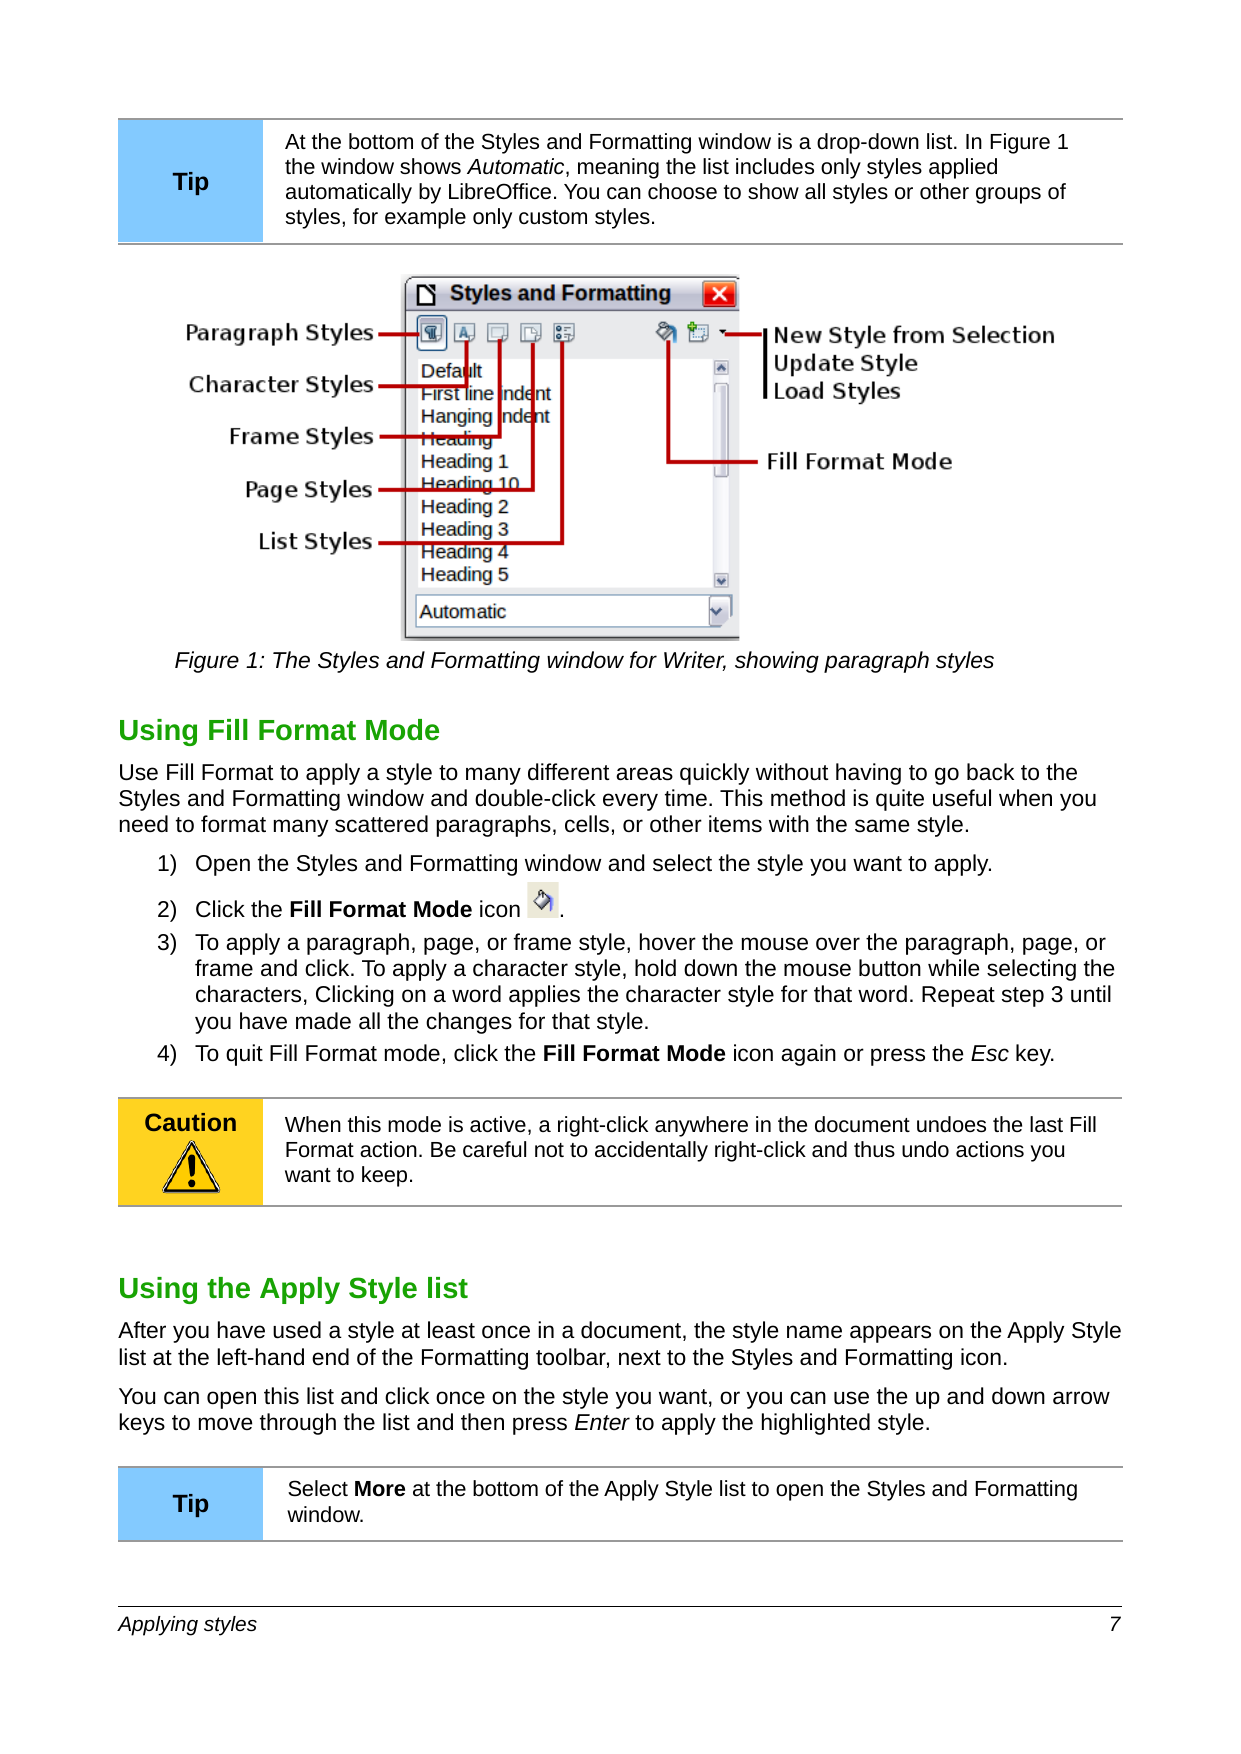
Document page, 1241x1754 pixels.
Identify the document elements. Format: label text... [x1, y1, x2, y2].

table_header Tip [118, 1468, 263, 1540]
text Figure 1: The Styles and Formatting window for Writer, showing paragraph styles [174, 647, 1066, 674]
list Open the Styles and Formatting window and select the style you want to apply. [177, 850, 1122, 877]
text You can open this list and click once on the style you want, or you can use the up and down arrow keys to move through the list and then press Enter to apply the highlighted style. [118, 1383, 1122, 1435]
subtitle Using Fill Format Mode [118, 713, 1122, 746]
table_header Select More at the bottom of the Apply Style list to open the Styles and Formatting window. [264, 1468, 1122, 1540]
list Click the Fill Format Mode icon . [177, 883, 1122, 922]
subtitle Using the Apply Style list [118, 1271, 1122, 1305]
list To apply a paragraph, page, or frame style, hover the mouse over the paragraph, page, or frame and click. To apply a character style, hold down the mouse button while selecting the characters, Clicking on a word applies the character style for that word. Repeat step 3 until you have made all the changes for that style. [177, 928, 1122, 1034]
table_header Tip [118, 120, 263, 242]
text Use Fill Format to apply a style to many different areas quickly without having to go back to the Styles and Formatting window and double-click every time. This method is quite useful when you need to format many scattered paragraphs, cells, or other items with the same style. [118, 759, 1122, 838]
picture [158, 1136, 223, 1197]
table_header When this mode is active, a right-click anywhere in the document undoes the last Fill Format action. Be careful not to accidentally right-click and thus undo actions you want to keep. [263, 1099, 1122, 1205]
picture [174, 274, 1066, 641]
table_header Caution [118, 1099, 263, 1205]
table_header At the bottom of the Styles and Formatting window is a drop-down list. In Figure 1 the window shows Automatic, meaning the list includes only styles applied automatically by LibreOffice. You can choose to show all styles or other groups of styles, for example only custom styles. [264, 120, 1122, 242]
text After you have used a style at least once in a document, the style name appears on the Apply Style list at the left-hand end of the Formatting toolbar, next to the Styles and Formatting icon. [118, 1317, 1122, 1370]
list To quit Fill Format mode, click the Fill Format Mode icon again or press the Esc key. [177, 1040, 1122, 1067]
picture [527, 882, 559, 918]
